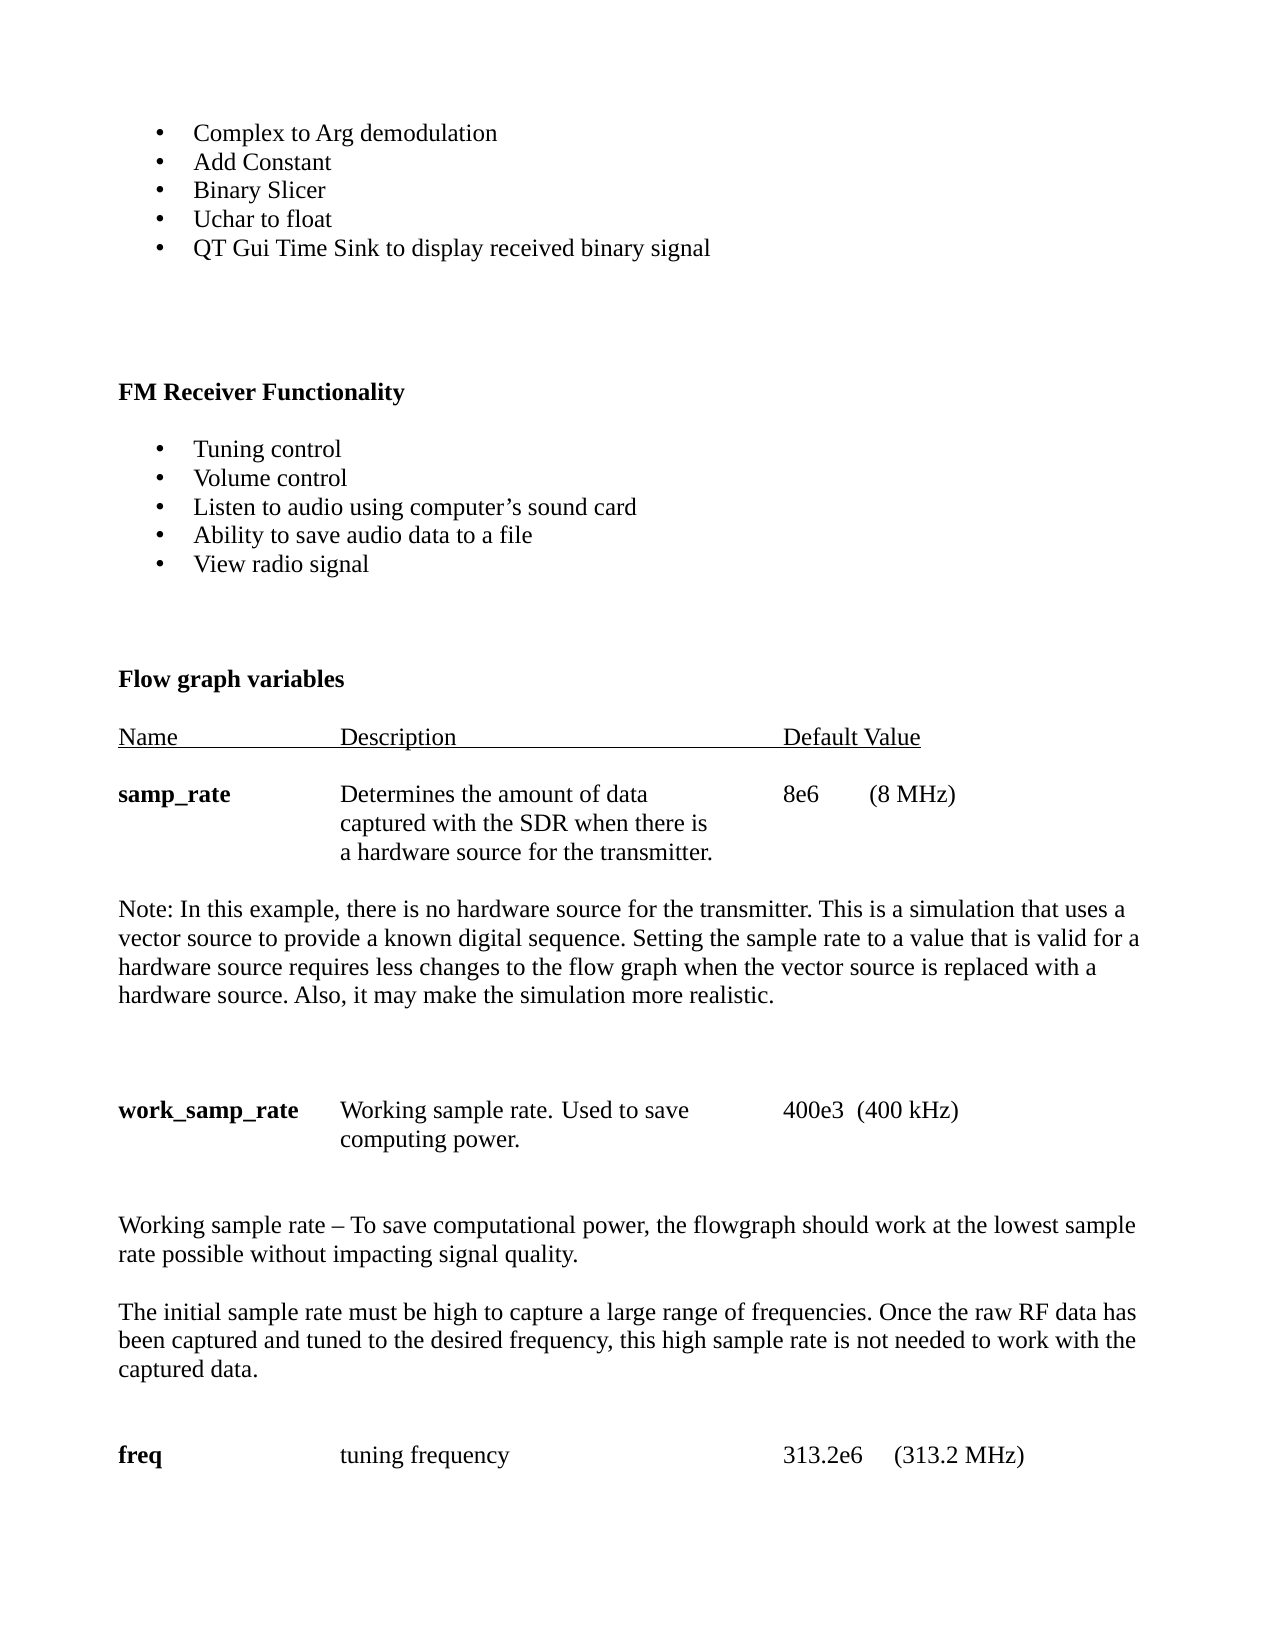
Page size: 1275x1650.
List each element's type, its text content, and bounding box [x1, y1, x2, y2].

text Note: In this example, there is no hardware source for the transmitter. This is a simulation that uses a vector source to provide a known digital sequence. Setting the sample rate to a value that is valid for a hardware source requires less changes to the flow graph when the vector source is replaced with a hardware source. Also, it may make the simulation more realistic. [118, 894, 1157, 1009]
list Add Constant [156, 147, 1157, 176]
text samp_rate Determines the amount of data 8e6 (8 MHz) [118, 779, 1157, 808]
text Name Description Default Value [118, 722, 1157, 751]
list QT Gui Time Sink to display received binary signal [156, 233, 1157, 262]
text Flow graph variables [118, 664, 1157, 693]
text computing power. [118, 1124, 1157, 1153]
list View radio signal [156, 549, 1157, 578]
list Uchar to float [156, 204, 1157, 233]
text FM Receiver Functionality [118, 377, 1157, 406]
list Tuning control [156, 434, 1157, 463]
list Binary Slicer [156, 176, 1157, 204]
list Complex to Arg demodulation [156, 118, 1157, 147]
text captured with the SDR when there is [118, 808, 1157, 837]
list Ability to save audio data to a file [156, 521, 1157, 549]
text The initial sample rate must be high to capture a large range of frequencies. Once the raw RF data has been captured and tuned to the desired frequency, this high sample rate is not needed to work with the captured data. [118, 1297, 1157, 1383]
text work_samp_rate Working sample rate. Used to save 400e3 (400 kHz) [118, 1096, 1157, 1124]
list Listen to audio using computer’s sound card [156, 492, 1157, 521]
text a hardware source for the transmitter. [118, 837, 1157, 866]
text freq tuning frequency 313.2e6 (313.2 MHz) [118, 1441, 1157, 1469]
text Working sample rate – To save computational power, the flowgraph should work at the lowest sample rate possible without impacting signal quality. [118, 1211, 1157, 1268]
list Volume control [156, 463, 1157, 492]
